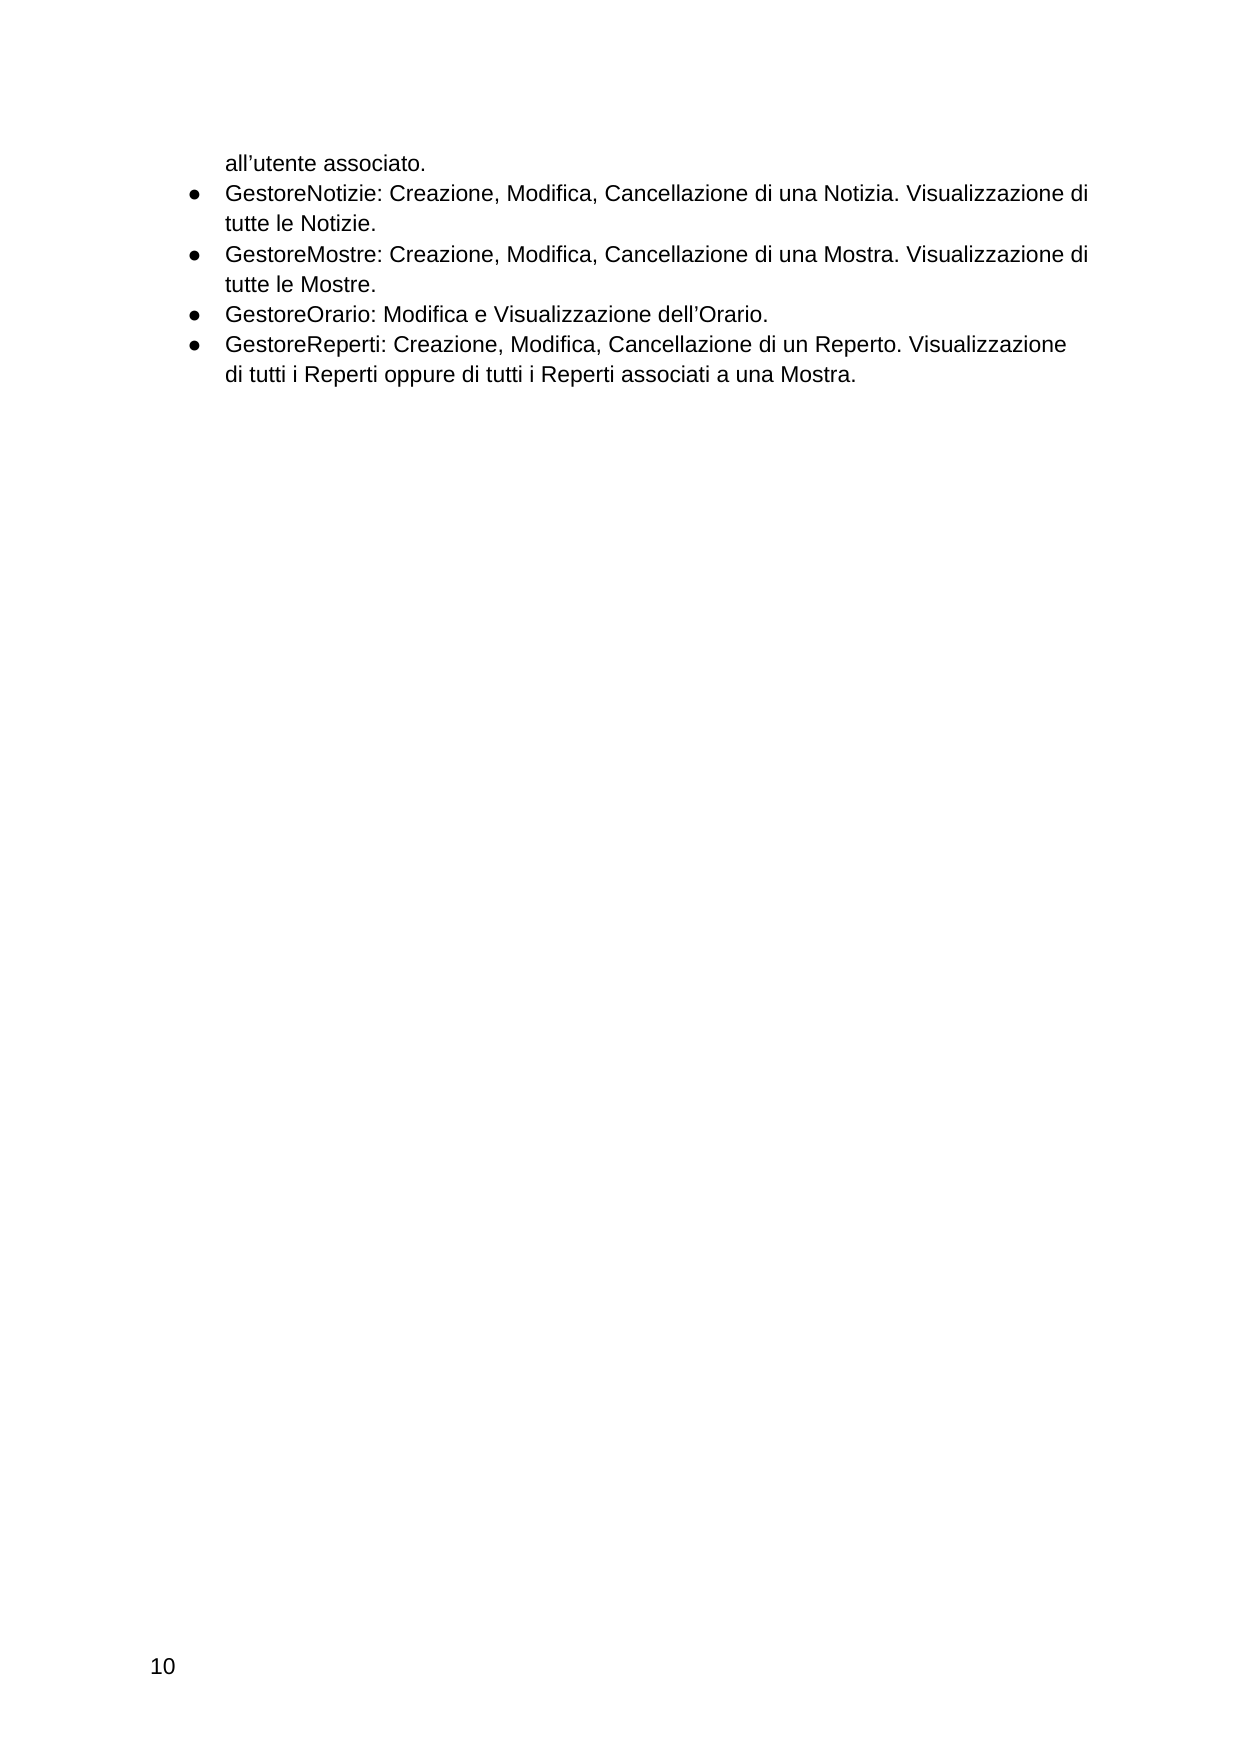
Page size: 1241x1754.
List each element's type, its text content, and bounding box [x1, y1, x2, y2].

list GestoreReperti: Creazione, Modifica, Cancellazione di un Reperto. Visualizzazione di tutti i Reperti oppure di tutti i Reperti associati a una Mostra. [187, 331, 1090, 388]
list GestoreMostre: Creazione, Modifica, Cancellazione di una Mostra. Visualizzazione di tutte le Mostre. [187, 241, 1090, 297]
list GestoreOrario: Modifica e Visualizzazione dell’Orario. [187, 301, 1090, 327]
list all’utente associato. [187, 150, 1090, 176]
list GestoreNotizie: Creazione, Modifica, Cancellazione di una Notizia. Visualizzazione di tutte le Notizie. [187, 180, 1090, 237]
